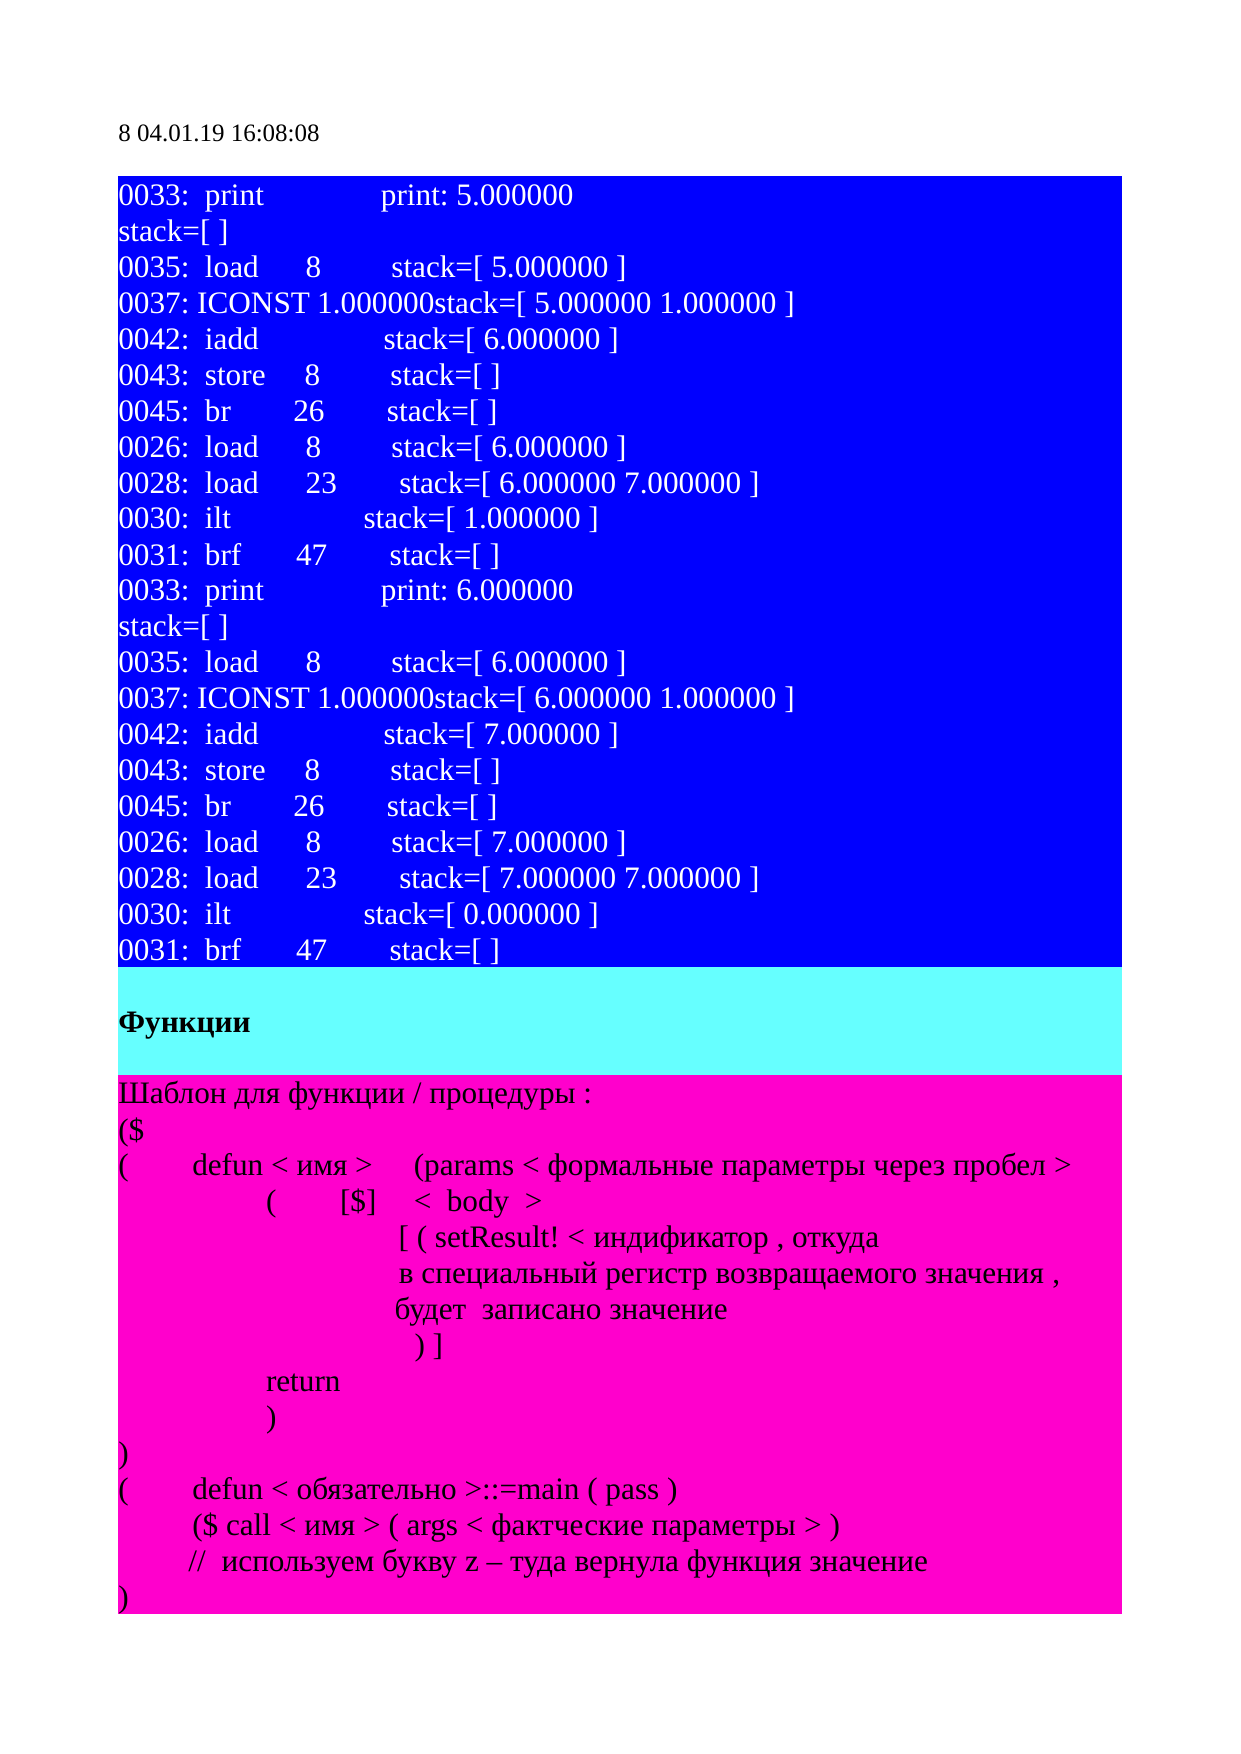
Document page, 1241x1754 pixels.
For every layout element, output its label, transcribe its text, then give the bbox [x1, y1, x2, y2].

text 0042: iadd stack=[ 7.000000 ] [118, 715, 1122, 751]
text 0045: br 26 stack=[ ] [118, 787, 1122, 823]
text [ ( setResult! < индификатор , откуда [118, 1218, 1122, 1254]
text 0037: ICONST 1.000000stack=[ 6.000000 1.000000 ] [118, 679, 1122, 715]
text 0045: br 26 stack=[ ] [118, 392, 1122, 428]
text stack=[ ] [118, 212, 1122, 248]
text // используем букву z – туда вернула функция значение [118, 1542, 1122, 1578]
text Шаблон для функции / процедуры : [118, 1075, 1122, 1111]
text ) [118, 1434, 1122, 1470]
text stack=[ ] [118, 608, 1122, 643]
text 0030: ilt stack=[ 1.000000 ] [118, 500, 1122, 536]
text 0035: load 8 stack=[ 5.000000 ] [118, 248, 1122, 284]
text 0043: store 8 stack=[ ] [118, 751, 1122, 787]
text 0026: load 8 stack=[ 7.000000 ] [118, 823, 1122, 859]
text 0028: load 23 stack=[ 7.000000 7.000000 ] [118, 859, 1122, 895]
text ( defun < имя > (params < формальные параметры через пробел > [118, 1147, 1122, 1183]
text ($ call < имя > ( args < фактческие параметры > ) [118, 1506, 1122, 1542]
text 0030: ilt stack=[ 0.000000 ] [118, 895, 1122, 931]
text ) ] [118, 1326, 1122, 1362]
text 0043: store 8 stack=[ ] [118, 356, 1122, 392]
text 0033: print print: 6.000000 [118, 572, 1122, 608]
text 0033: print print: 5.000000 [118, 176, 1122, 212]
text Функции [118, 1003, 1122, 1039]
text 0035: load 8 stack=[ 6.000000 ] [118, 643, 1122, 679]
text ) [118, 1578, 1122, 1614]
text 0031: brf 47 stack=[ ] [118, 931, 1122, 967]
text ($ [118, 1111, 1122, 1147]
text 0028: load 23 stack=[ 6.000000 7.000000 ] [118, 464, 1122, 500]
text ( defun < обязательно >::=main ( pass ) [118, 1470, 1122, 1506]
text ( [$] < body > [118, 1183, 1122, 1218]
text return [118, 1362, 1122, 1398]
text 0031: brf 47 stack=[ ] [118, 536, 1122, 572]
text 0026: load 8 stack=[ 6.000000 ] [118, 428, 1122, 464]
text ) [118, 1398, 1122, 1434]
text 0037: ICONST 1.000000stack=[ 5.000000 1.000000 ] [118, 284, 1122, 320]
text 0042: iadd stack=[ 6.000000 ] [118, 320, 1122, 356]
text в специальный регистр возвращаемого значения , будет записано значение [118, 1254, 1122, 1326]
